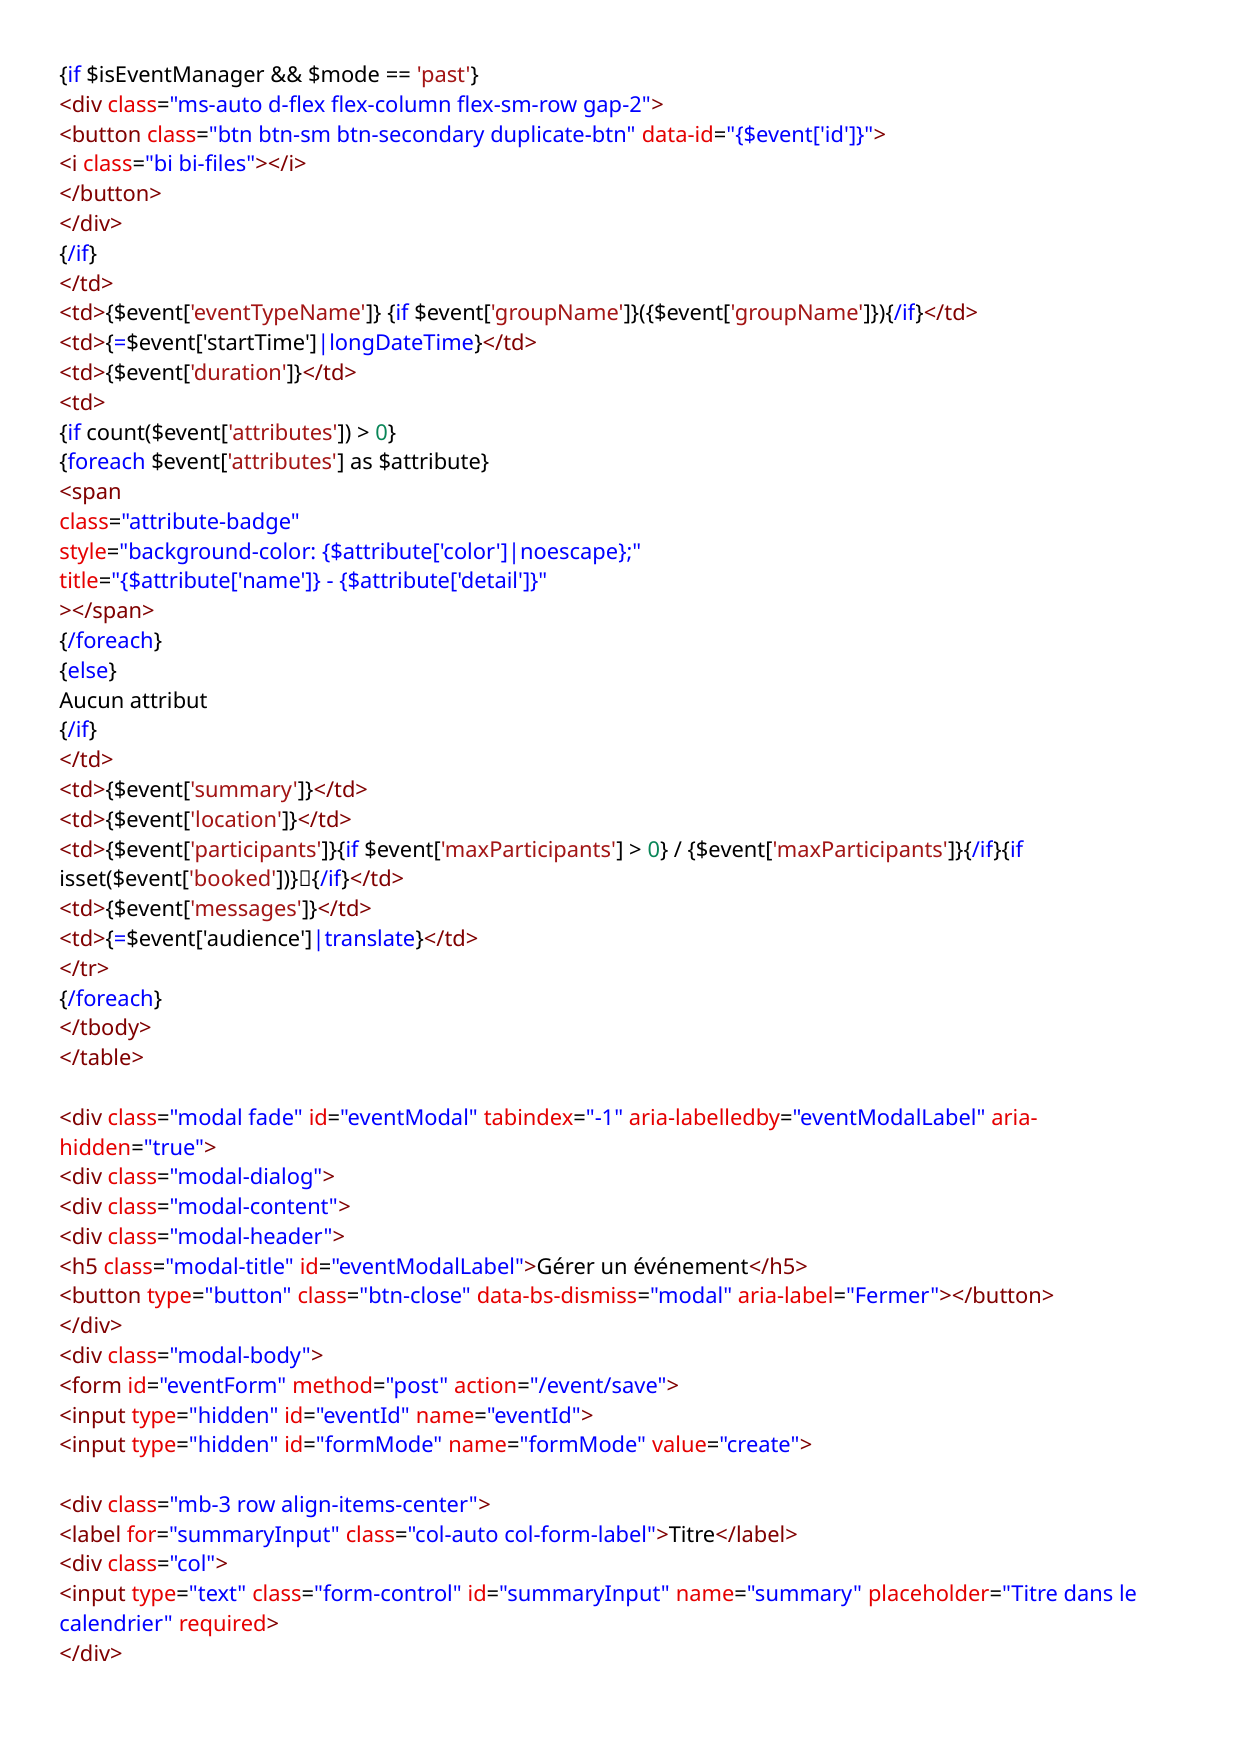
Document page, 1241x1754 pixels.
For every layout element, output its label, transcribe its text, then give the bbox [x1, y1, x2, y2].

text {else} [59, 655, 1181, 685]
text <div class="col"> [59, 1548, 1181, 1578]
text {/foreach} [59, 625, 1181, 655]
text <div class="modal-header"> [59, 1221, 1181, 1251]
text <div class="modal fade" id="eventModal" tabindex="-1" aria-labelledby="eventModalLabel" aria-hidden="true"> [59, 1102, 1181, 1161]
text <td>{$event['messages']}</td> [59, 893, 1181, 923]
text {if count($event['attributes']) > 0} [59, 417, 1181, 446]
text <i class="bi bi-files"></i> [59, 148, 1181, 178]
text <form id="eventForm" method="post" action="/event/save"> [59, 1370, 1181, 1399]
text <td>{=$event['audience']|translate}</td> [59, 923, 1181, 953]
text <div class="modal-dialog"> [59, 1161, 1181, 1191]
text <td>{$event['eventTypeName']} {if $event['groupName']}({$event['groupName']}){/if}</td> [59, 297, 1181, 327]
text </button> [59, 178, 1181, 208]
text <td>{$event['location']}</td> [59, 804, 1181, 834]
text </tr> [59, 953, 1181, 983]
text <div class="modal-content"> [59, 1191, 1181, 1221]
text <div class="ms-auto d-flex flex-column flex-sm-row gap-2"> [59, 89, 1181, 119]
text <td>{=$event['startTime']|longDateTime}</td> [59, 327, 1181, 357]
text </td> [59, 744, 1181, 774]
text <input type="hidden" id="eventId" name="eventId"> [59, 1399, 1181, 1429]
text </td> [59, 268, 1181, 297]
text <button type="button" class="btn-close" data-bs-dismiss="modal" aria-label="Fermer"></button> [59, 1280, 1181, 1310]
text <td>{$event['duration']}</td> [59, 357, 1181, 387]
text {if $isEventManager && $mode == 'past'} [59, 59, 1181, 89]
text <td>{$event['participants']}{if $event['maxParticipants'] > 0} / {$event['maxParticipants']}{/if}{if isset($event['booked'])}👤{/if}</td> [59, 834, 1181, 893]
text <input type="hidden" id="formMode" name="formMode" value="create"> [59, 1429, 1181, 1459]
text </div> [59, 208, 1181, 238]
text <td> [59, 387, 1181, 417]
text <label for="summaryInput" class="col-auto col-form-label">Titre</label> [59, 1519, 1181, 1548]
text title="{$attribute['name']} - {$attribute['detail']}" [59, 566, 1181, 595]
text <div class="modal-body"> [59, 1340, 1181, 1370]
text <td>{$event['summary']}</td> [59, 774, 1181, 804]
text <button class="btn btn-sm btn-secondary duplicate-btn" data-id="{$event['id']}"> [59, 119, 1181, 148]
text </div> [59, 1310, 1181, 1340]
text <div class="mb-3 row align-items-center"> [59, 1489, 1181, 1519]
text style="background-color: {$attribute['color']|noescape};" [59, 536, 1181, 566]
text </div> [59, 1638, 1181, 1668]
text {/if} [59, 714, 1181, 744]
text <h5 class="modal-title" id="eventModalLabel">Gérer un événement</h5> [59, 1251, 1181, 1280]
text {/foreach} [59, 983, 1181, 1012]
text <input type="text" class="form-control" id="summaryInput" name="summary" placeholder="Titre dans le calendrier" required> [59, 1578, 1181, 1638]
text {foreach $event['attributes'] as $attribute} [59, 446, 1181, 476]
text </tbody> [59, 1012, 1181, 1042]
text </table> [59, 1042, 1181, 1072]
text Aucun attribut [59, 685, 1181, 714]
text class="attribute-badge" [59, 506, 1181, 536]
text ></span> [59, 595, 1181, 625]
text <span [59, 476, 1181, 506]
text {/if} [59, 238, 1181, 268]
